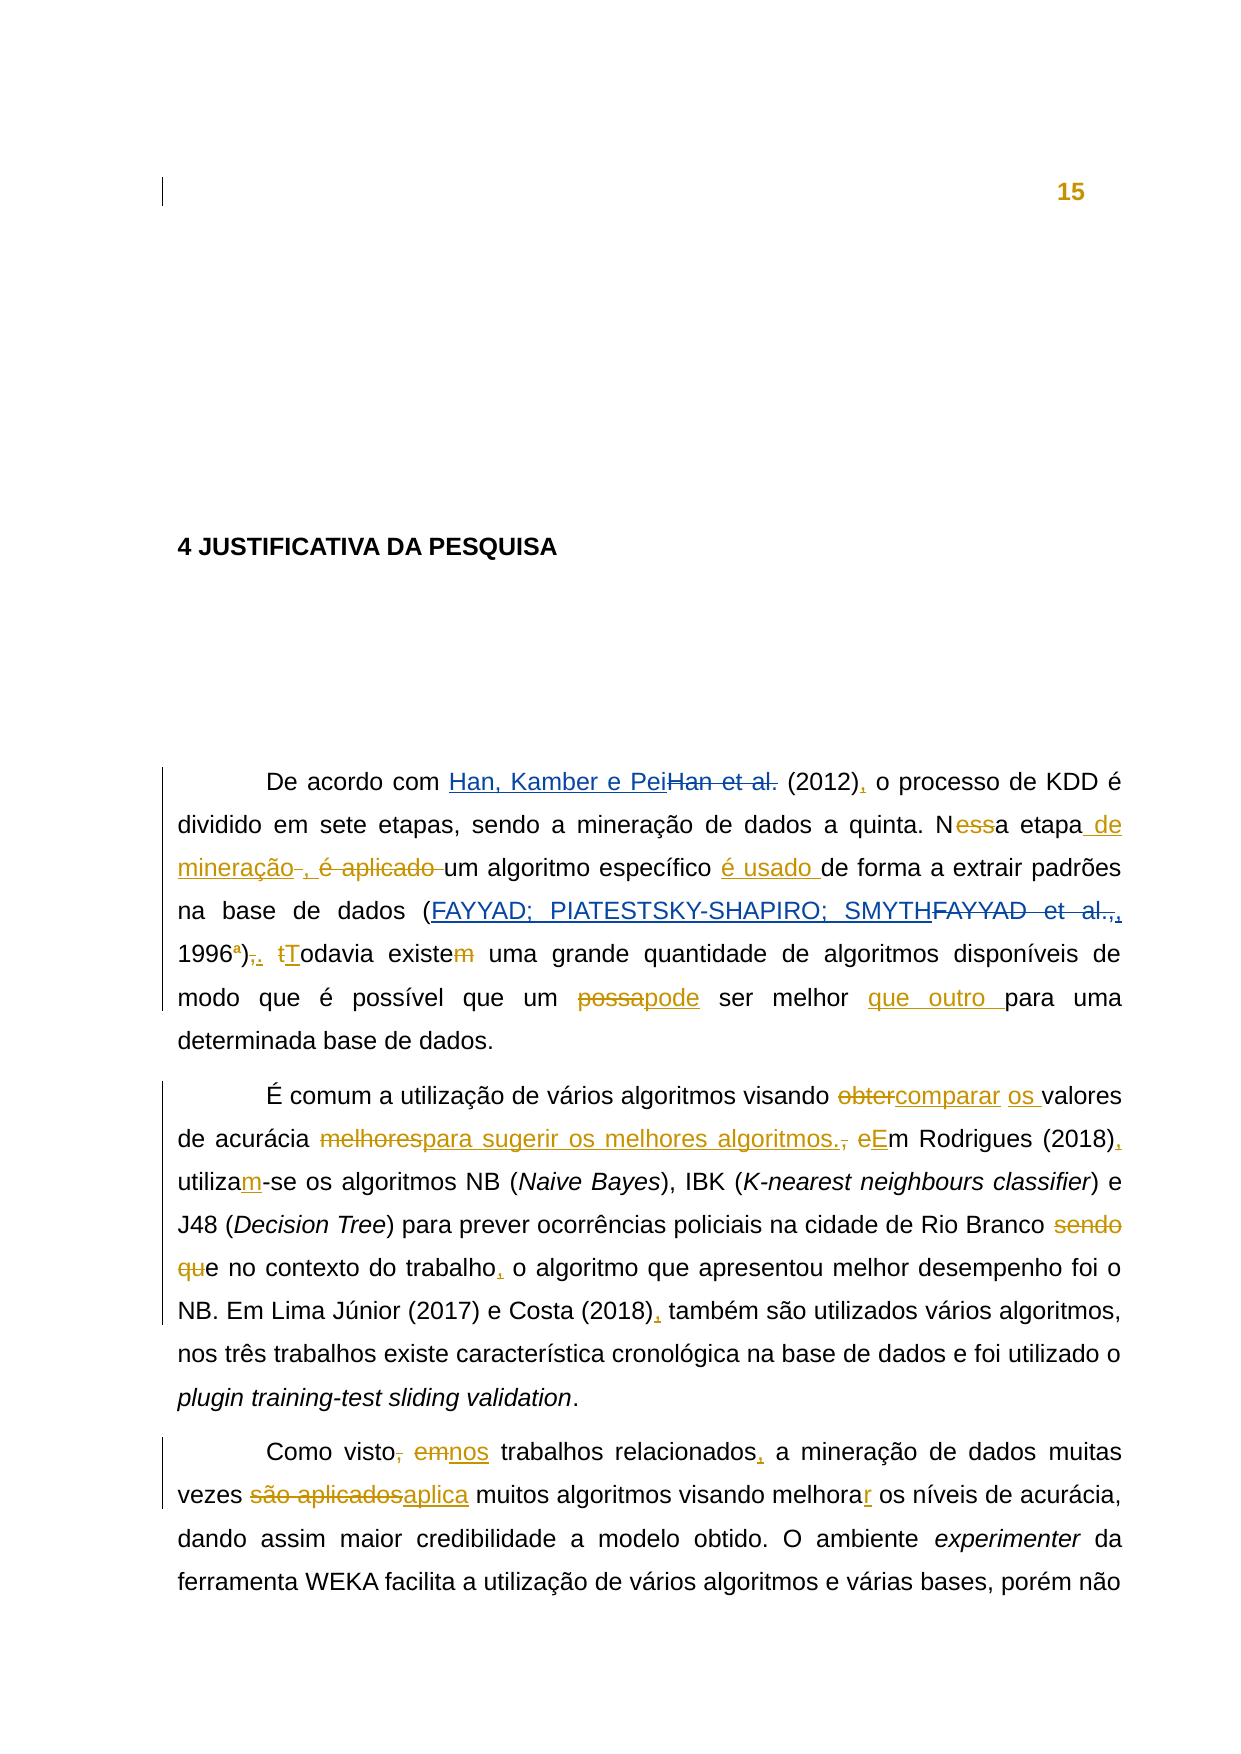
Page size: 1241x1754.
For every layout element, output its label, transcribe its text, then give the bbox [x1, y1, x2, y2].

text É comum a utilização de vários algoritmos visando comparar os valores de acurácia para sugerir os melhores algoritmos. Em Rodrigues (2018), utilizam-se os algoritmos NB (Naive Bayes), IBK (K-nearest neighbours classifier) e J48 (Decision Tree) para prever ocorrências policiais na cidade de Rio Branco e no contexto do trabalho, o algoritmo que apresentou melhor desempenho foi o NB. Em Lima Júnior (2017) e Costa (2018), também são utilizados vários algoritmos, nos três trabalhos existe característica cronológica na base de dados e foi utilizado o plugin training-test sliding validation. [177, 1081, 1122, 1411]
text 4 JUSTIFICATIVA DA PESQUISA [177, 532, 1122, 560]
text Como visto nos trabalhos relacionados, a mineração de dados muitas vezes aplica muitos algoritmos visando melhorar os níveis de acurácia, dando assim maior credibilidade a modelo obtido. O ambiente experimenter da ferramenta WEKA facilita a utilização de vários algoritmos e várias bases, porém não há implementação do para o método janela deslizante. [177, 1437, 1122, 1596]
text De acordo com Han, Kamber e Pei (2012), o processo de KDD é dividido em sete etapas, sendo a mineração de dados a quinta. Na etapa de mineração, um algoritmo específico é usado de forma a extrair padrões na base de dados (FAYYAD; PIATESTSKY-SHAPIRO; SMYTH, 1996a). Todavia existe uma grande quantidade de algoritmos disponíveis de modo que é possível que um pode ser melhor que outro para uma determinada base de dados. [177, 767, 1122, 1054]
